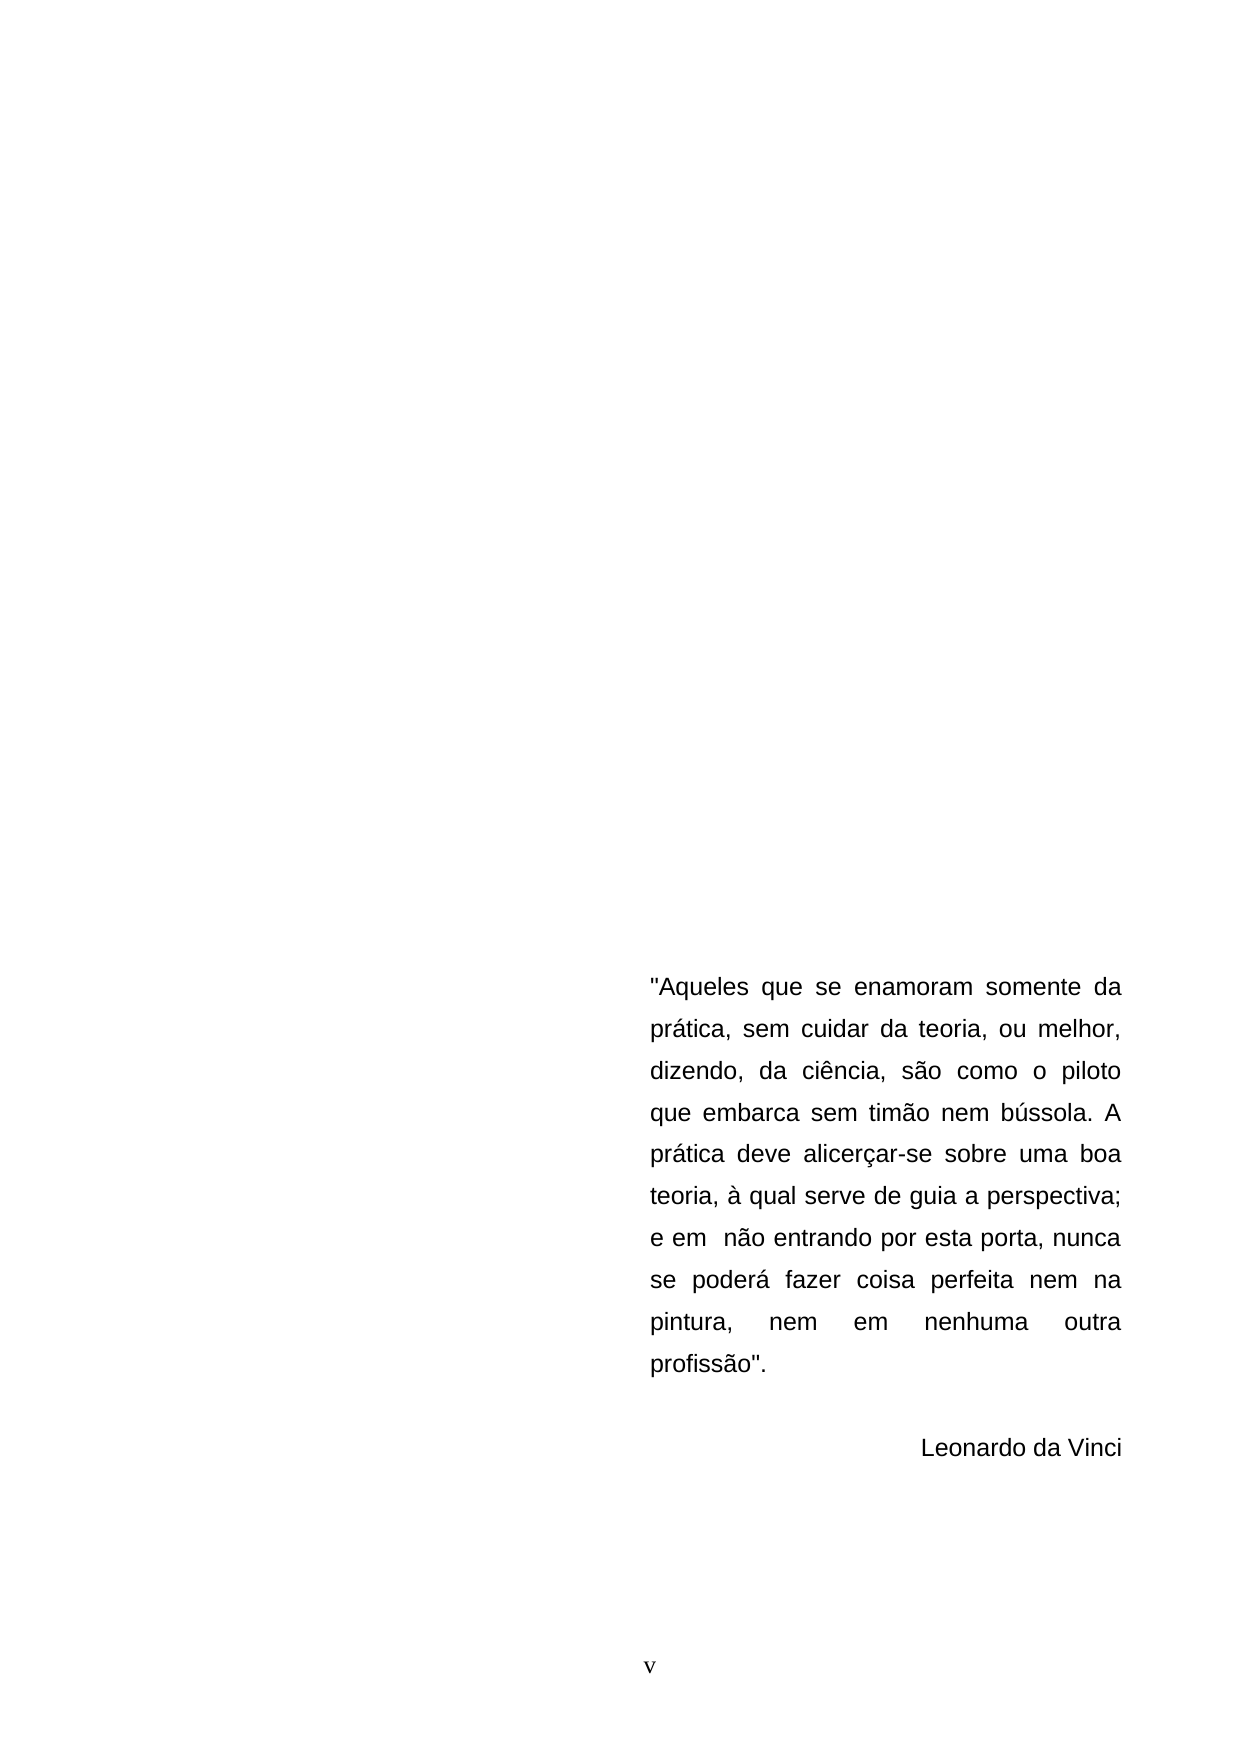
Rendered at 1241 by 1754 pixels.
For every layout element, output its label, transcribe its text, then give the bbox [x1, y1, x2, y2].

text Leonardo da Vinci [650, 1433, 1122, 1461]
text "Aqueles que se enamoram somente da prática, sem cuidar da teoria, ou melhor, dizendo, da ciência, são como o piloto que embarca sem timão nem bússola. A prática deve alicerçar-se sobre uma boa teoria, à qual serve de guia a perspectiva; e em não entrando por esta porta, nunca se poderá fazer coisa perfeita nem na pintura, nem em nenhuma outra profissão". [650, 973, 1122, 1378]
